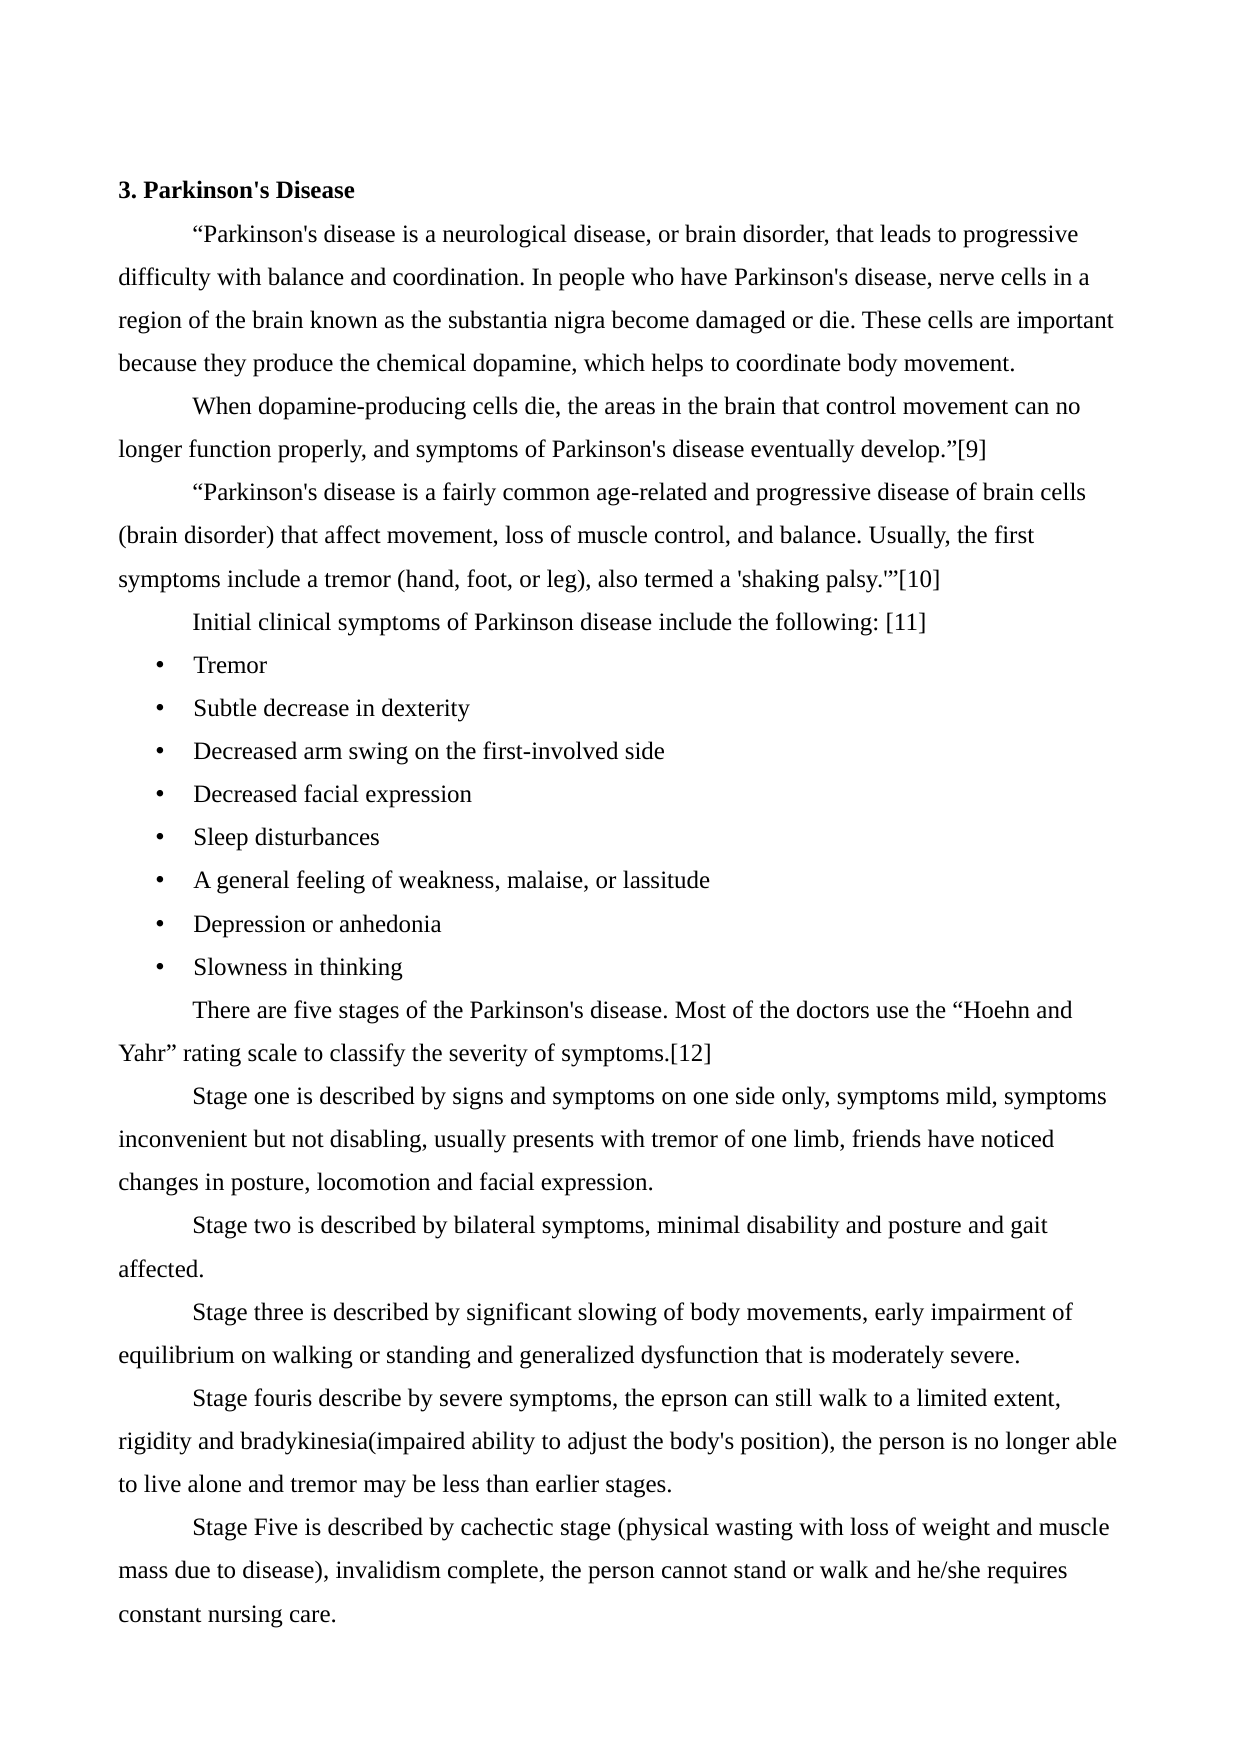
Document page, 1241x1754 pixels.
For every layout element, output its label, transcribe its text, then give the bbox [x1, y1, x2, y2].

text Stage one is described by signs and symptoms on one side only, symptoms mild, symptoms inconvenient but not disabling, usually presents with tremor of one limb, friends have noticed changes in posture, locomotion and facial expression. [118, 1081, 1122, 1196]
text When dopamine-producing cells die, the areas in the brain that control movement can no longer function properly, and symptoms of Parkinson's disease eventually develop.”[9] [118, 391, 1122, 463]
text Stage three is described by significant slowing of body movements, early impairment of equilibrium on walking or standing and generalized dysfunction that is moderately severe. [118, 1297, 1122, 1369]
list Decreased facial expression [156, 779, 1122, 808]
text There are five stages of the Parkinson's disease. Most of the doctors use the “Hoehn and Yahr” rating scale to classify the severity of symptoms.[12] [118, 995, 1122, 1067]
text 3. Parkinson's Disease [118, 176, 1122, 204]
text Stage two is described by bilateral symptoms, minimal disability and posture and gait affected. [118, 1211, 1122, 1282]
text Stage Five is described by cachectic stage (physical wasting with loss of weight and muscle mass due to disease), invalidism complete, the person cannot stand or walk and he/she requires constant nursing care. [118, 1512, 1122, 1627]
list Depression or anhedonia [156, 909, 1122, 937]
list Decreased arm swing on the first-involved side [156, 736, 1122, 765]
list Slowness in thinking [156, 952, 1122, 981]
list A general feeling of weakness, malaise, or lassitude [156, 866, 1122, 894]
text “Parkinson's disease is a neurological disease, or brain disorder, that leads to progressive difficulty with balance and coordination. In people who have Parkinson's disease, nerve cells in a region of the brain known as the substantia nigra become damaged or die. These cells are important because they produce the chemical dopamine, which helps to coordinate body movement. [118, 219, 1122, 377]
list Subtle decrease in dexterity [156, 693, 1122, 722]
text Stage fouris describe by severe symptoms, the eprson can still walk to a limited extent, rigidity and bradykinesia(impaired ability to adjust the body's position), the person is no longer able to live alone and tremor may be less than earlier stages. [118, 1383, 1122, 1498]
text “Parkinson's disease is a fairly common age-related and progressive disease of brain cells (brain disorder) that affect movement, loss of muscle control, and balance. Usually, the first symptoms include a tremor (hand, foot, or leg), also termed a 'shaking palsy.'”[10] [118, 477, 1122, 592]
text Initial clinical symptoms of Parkinson disease include the following: [11] [118, 607, 1122, 636]
list Tremor [156, 650, 1122, 679]
list Sleep disturbances [156, 822, 1122, 851]
